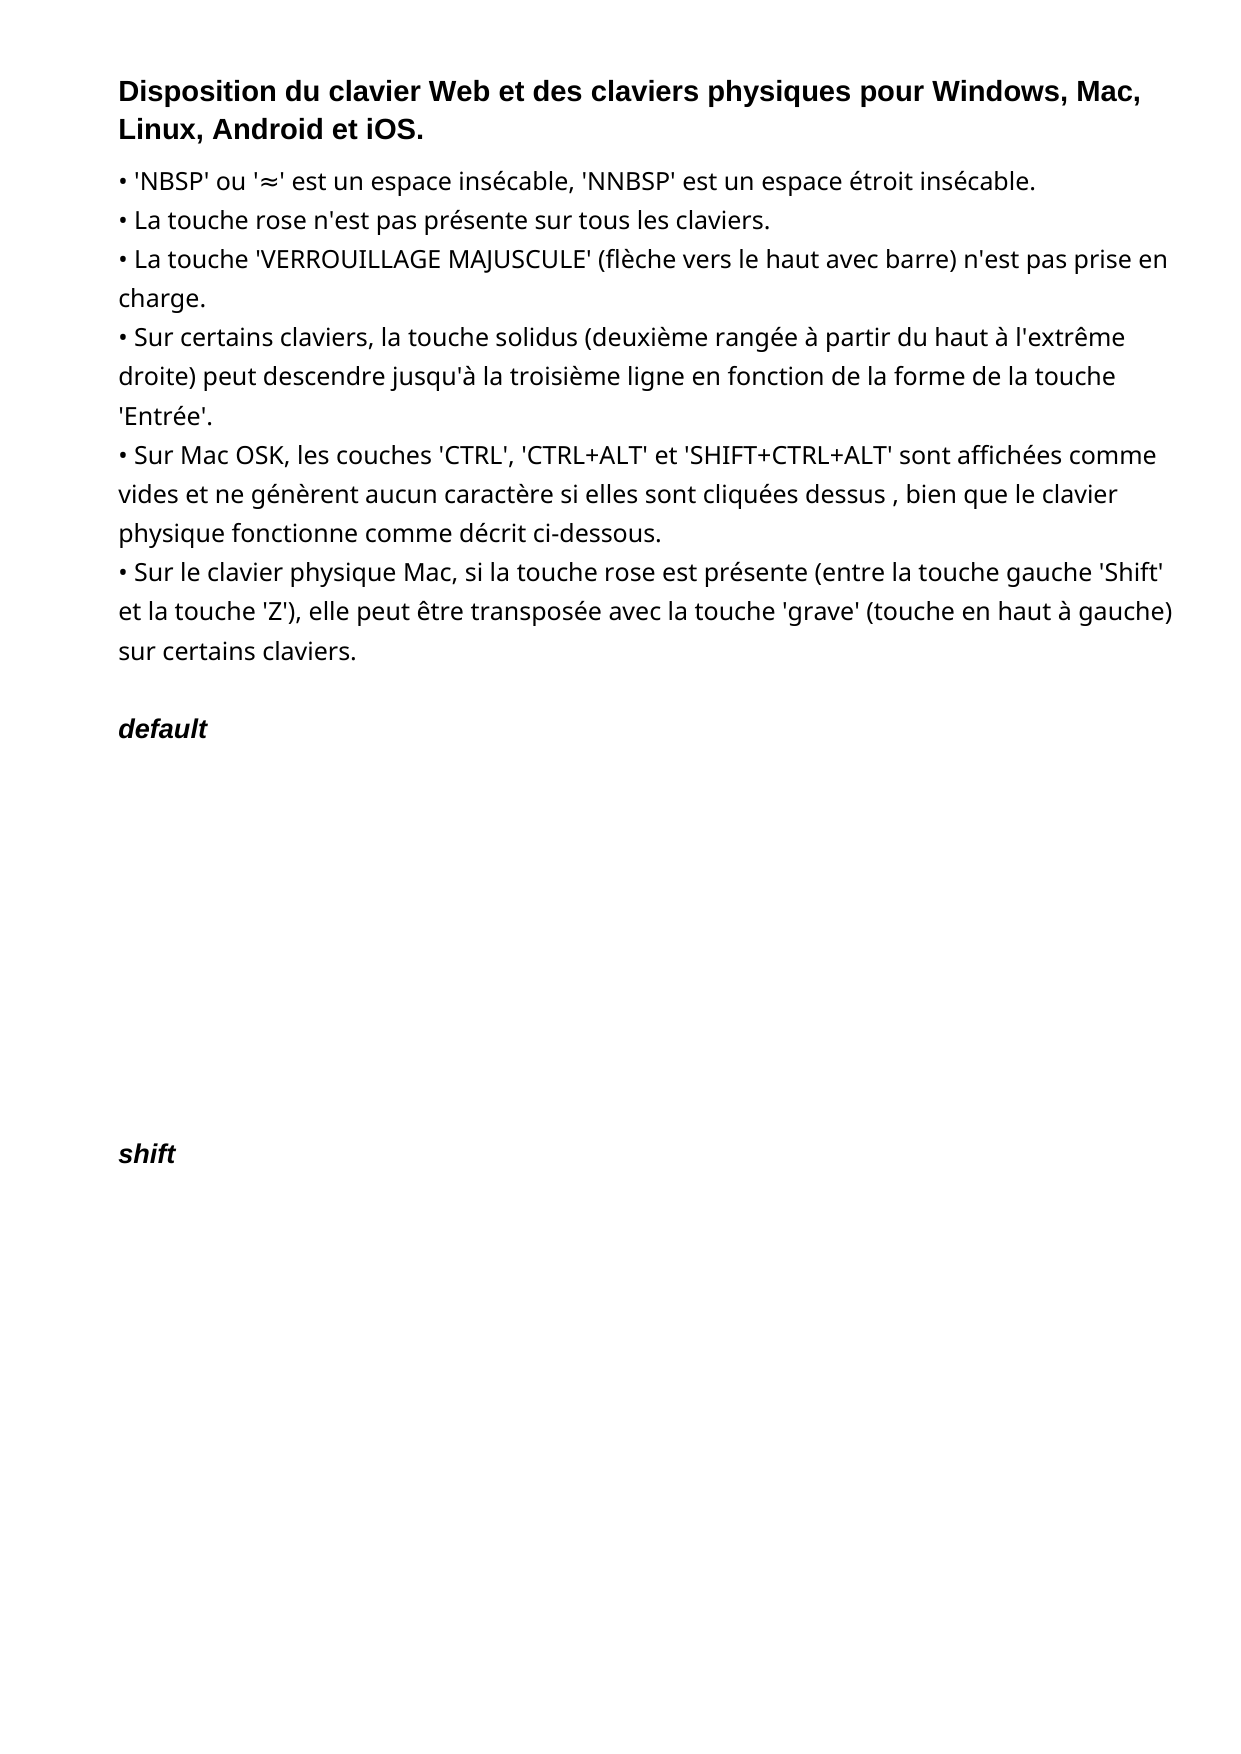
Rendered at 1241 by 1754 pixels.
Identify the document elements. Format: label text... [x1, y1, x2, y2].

subtitle Disposition du clavier Web et des claviers physiques pour Windows, Mac, Linux, Android et iOS. [118, 74, 1181, 146]
table_cell shift [118, 1126, 1181, 1550]
table_cell default [118, 701, 1181, 1126]
table_header • 'NBSP' ou '≈' est un espace insécable, 'NNBSP' est un espace étroit insécable. • La touche rose n'est pas présente sur tous les claviers. • La touche 'VERROUILLAGE MAJUSCULE' (flèche vers le haut avec barre) n'est pas prise en charge. • Sur certains claviers, la touche solidus (deuxième rangée à partir du haut à l'extrême droite) peut descendre jusqu'à la troisième ligne en fonction de la forme de la touche 'Entrée'. • Sur Mac OSK, les couches 'CTRL', 'CTRL+ALT' et 'SHIFT+CTRL+ALT' sont affichées comme vides et ne génèrent aucun caractère si elles sont cliquées dessus , bien que le clavier physique fonctionne comme décrit ci-dessous. • Sur le clavier physique Mac, si la touche rose est présente (entre la touche gauche 'Shift' et la touche 'Z'), elle peut être transposée avec la touche 'grave' (touche en haut à gauche) sur certains claviers. [118, 163, 1181, 701]
